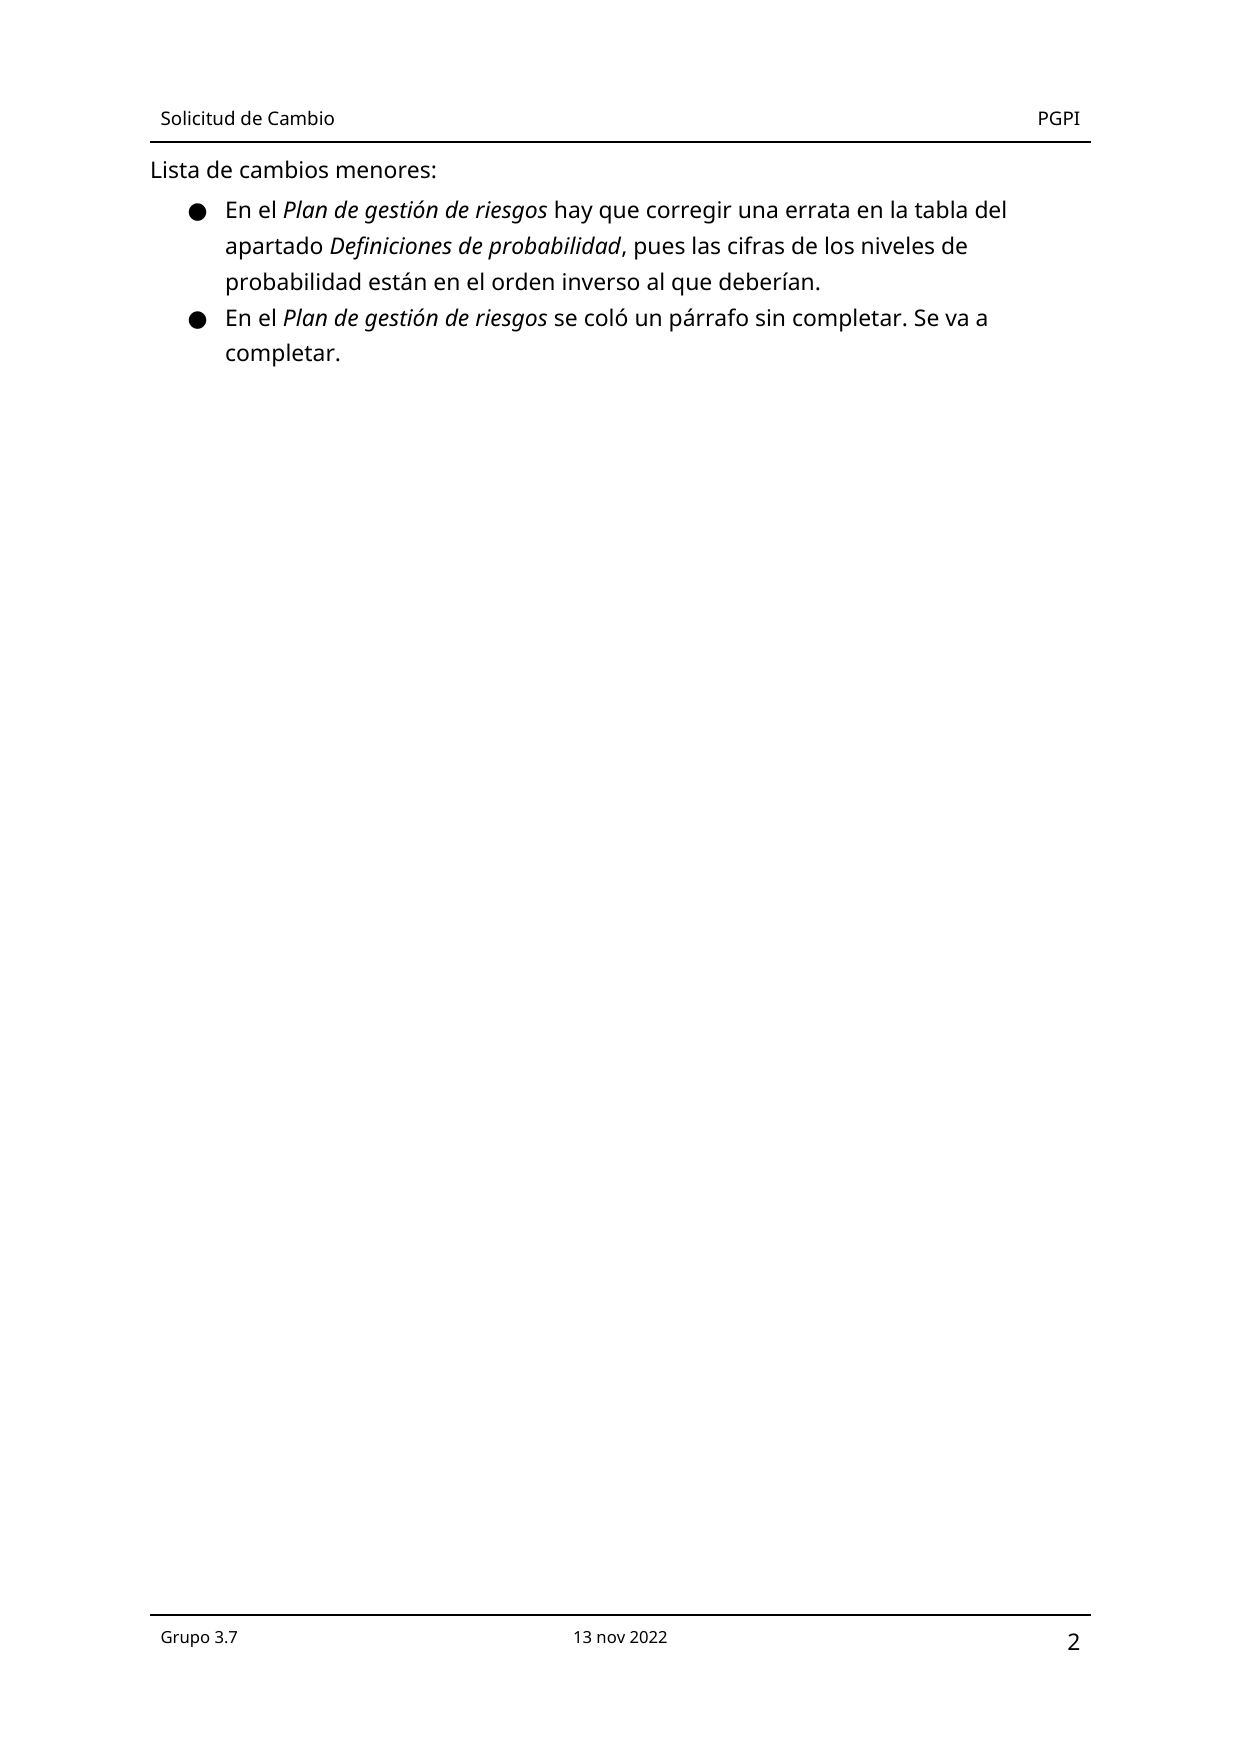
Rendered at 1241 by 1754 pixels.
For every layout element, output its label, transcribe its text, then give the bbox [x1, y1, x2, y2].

list En el Plan de gestión de riesgos se coló un párrafo sin completar. Se va a completar. [187, 301, 1090, 369]
list En el Plan de gestión de riesgos hay que corregir una errata en la tabla del apartado Definiciones de probabilidad, pues las cifras de los niveles de probabilidad están en el orden inverso al que deberían. [187, 194, 1090, 297]
text Lista de cambios menores: [150, 154, 1090, 185]
